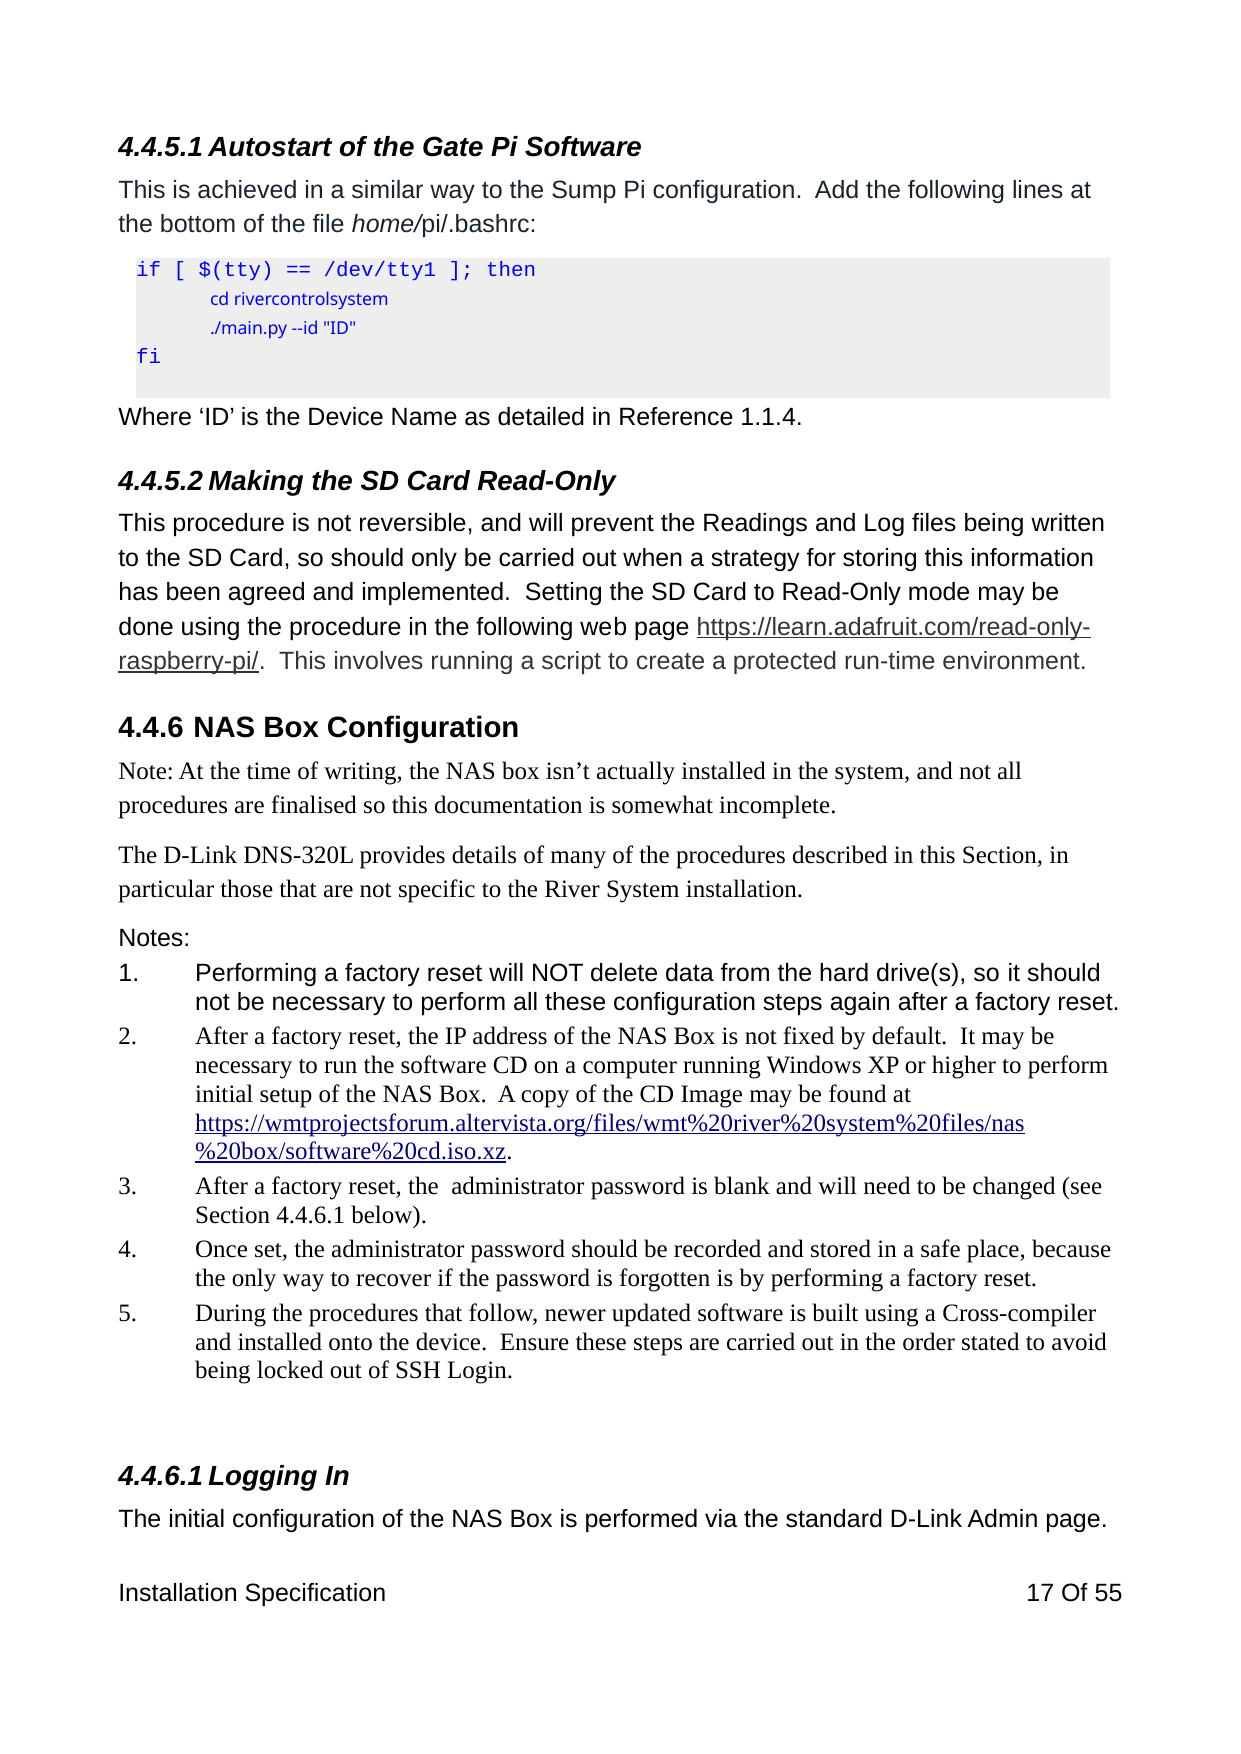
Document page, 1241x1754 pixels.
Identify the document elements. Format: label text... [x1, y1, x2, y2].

subtitle Logging In [118, 1459, 1122, 1491]
text This is achieved in a similar way to the Sump Pi configuration. Add the following lines at the bottom of the file home/pi/.bashrc: [118, 175, 1122, 238]
text cd rivercontrolsystem ./main.py --id "ID" [136, 287, 1110, 341]
subtitle Making the SD Card Read-Only [118, 464, 1122, 496]
text 2. After a factory reset, the IP address of the NAS Box is not fixed by default. It may be necessary to run the software CD on a computer running Windows XP or higher to perform initial setup of the NAS Box. A copy of the CD Image may be found at https://wmtprojectsforum.altervista.org/files/wmt%20river%20system%20files/nas%20box/software%20cd.iso.xz. [118, 1021, 1122, 1165]
text 3. After a factory reset, the administrator password is blank and will need to be changed (see Section 4.4.6.1 below). [118, 1171, 1122, 1228]
text if [ $(tty) == /dev/tty1 ]; then [136, 258, 1110, 282]
text Notes: [118, 923, 1122, 952]
text This procedure is not reversible, and will prevent the Readings and Log files being written to the SD Card, so should only be carried out when a strategy for storing this information has been agreed and implemented. Setting the SD Card to Read-Only mode may be done using the procedure in the following web page https://learn.adafruit.com/read-only-raspberry-pi/. This involves running a script to create a protected run-time environment. [118, 508, 1122, 675]
subtitle NAS Box Configuration [118, 710, 1122, 744]
text fi [136, 346, 1110, 369]
text The initial configuration of the NAS Box is performed via the standard D-Link Admin page. [118, 1504, 1122, 1533]
text Where ‘ID’ is the Device Name as detailed in Reference 1.1.4. [118, 402, 1122, 431]
text 5. During the procedures that follow, newer updated software is built using a Cross-compiler and installed onto the device. Ensure these steps are carried out in the order stated to avoid being locked out of SSH Login. [118, 1298, 1122, 1384]
text The D-Link DNS-320L provides details of many of the procedures described in this Section, in particular those that are not specific to the River System installation. [118, 840, 1122, 903]
text 1. Performing a factory reset will NOT delete data from the hard drive(s), so it should not be necessary to perform all these configuration steps again after a factory reset. [118, 958, 1122, 1015]
text 4. Once set, the administrator password should be recorded and stored in a safe place, because the only way to recover if the password is forgotten is by performing a factory reset. [118, 1234, 1122, 1292]
subtitle Autostart of the Gate Pi Software [118, 131, 1122, 162]
text Note: At the time of writing, the NAS box isn’t actually installed in the system, and not all procedures are finalised so this documentation is somewhat incomplete. [118, 756, 1122, 819]
